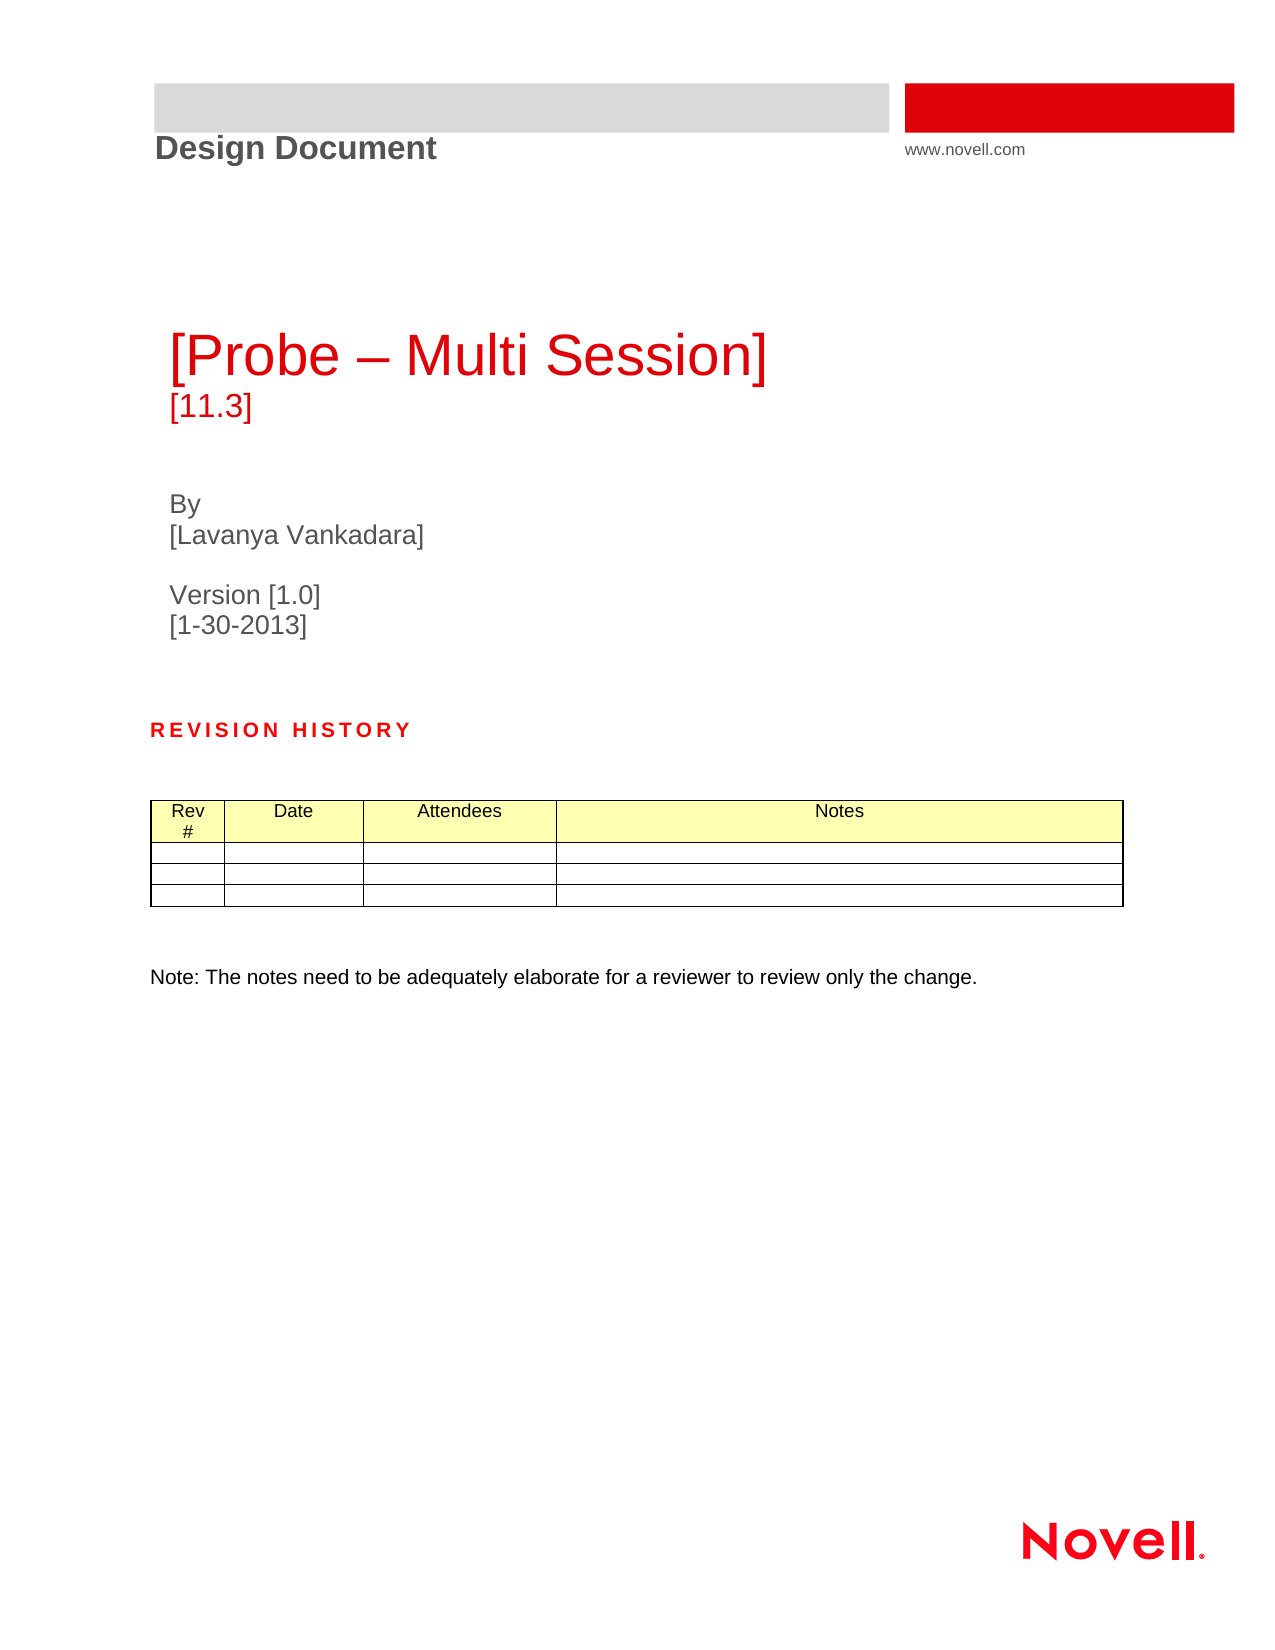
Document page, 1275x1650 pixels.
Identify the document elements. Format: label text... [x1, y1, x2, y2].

table_cell [225, 843, 363, 863]
table_cell [152, 864, 224, 884]
text By [169, 489, 1136, 520]
table_cell [557, 843, 1122, 863]
table_header Notes [557, 801, 1122, 842]
table_cell [152, 843, 224, 863]
table_header Date [225, 801, 363, 842]
table_cell [557, 864, 1122, 884]
text [Probe – Multi Session] [169, 322, 1136, 387]
table_header Rev # [152, 801, 224, 842]
table_cell [364, 843, 556, 863]
text Version [1.0] [169, 580, 1136, 610]
text [Lavanya Vankadara] [169, 520, 1136, 550]
table_cell [557, 885, 1122, 906]
table_cell [364, 864, 556, 884]
subtitle REVISION HISTORY [150, 719, 1125, 742]
table_cell [225, 864, 363, 884]
table_cell [225, 885, 363, 906]
table_cell [364, 885, 556, 906]
table_cell [152, 885, 224, 906]
text [11.3] [169, 387, 1136, 424]
table_header Attendees [364, 801, 556, 842]
text [1-30-2013] [169, 610, 1136, 641]
text Note: The notes need to be adequately elaborate for a reviewer to review only the change. [150, 966, 1125, 989]
